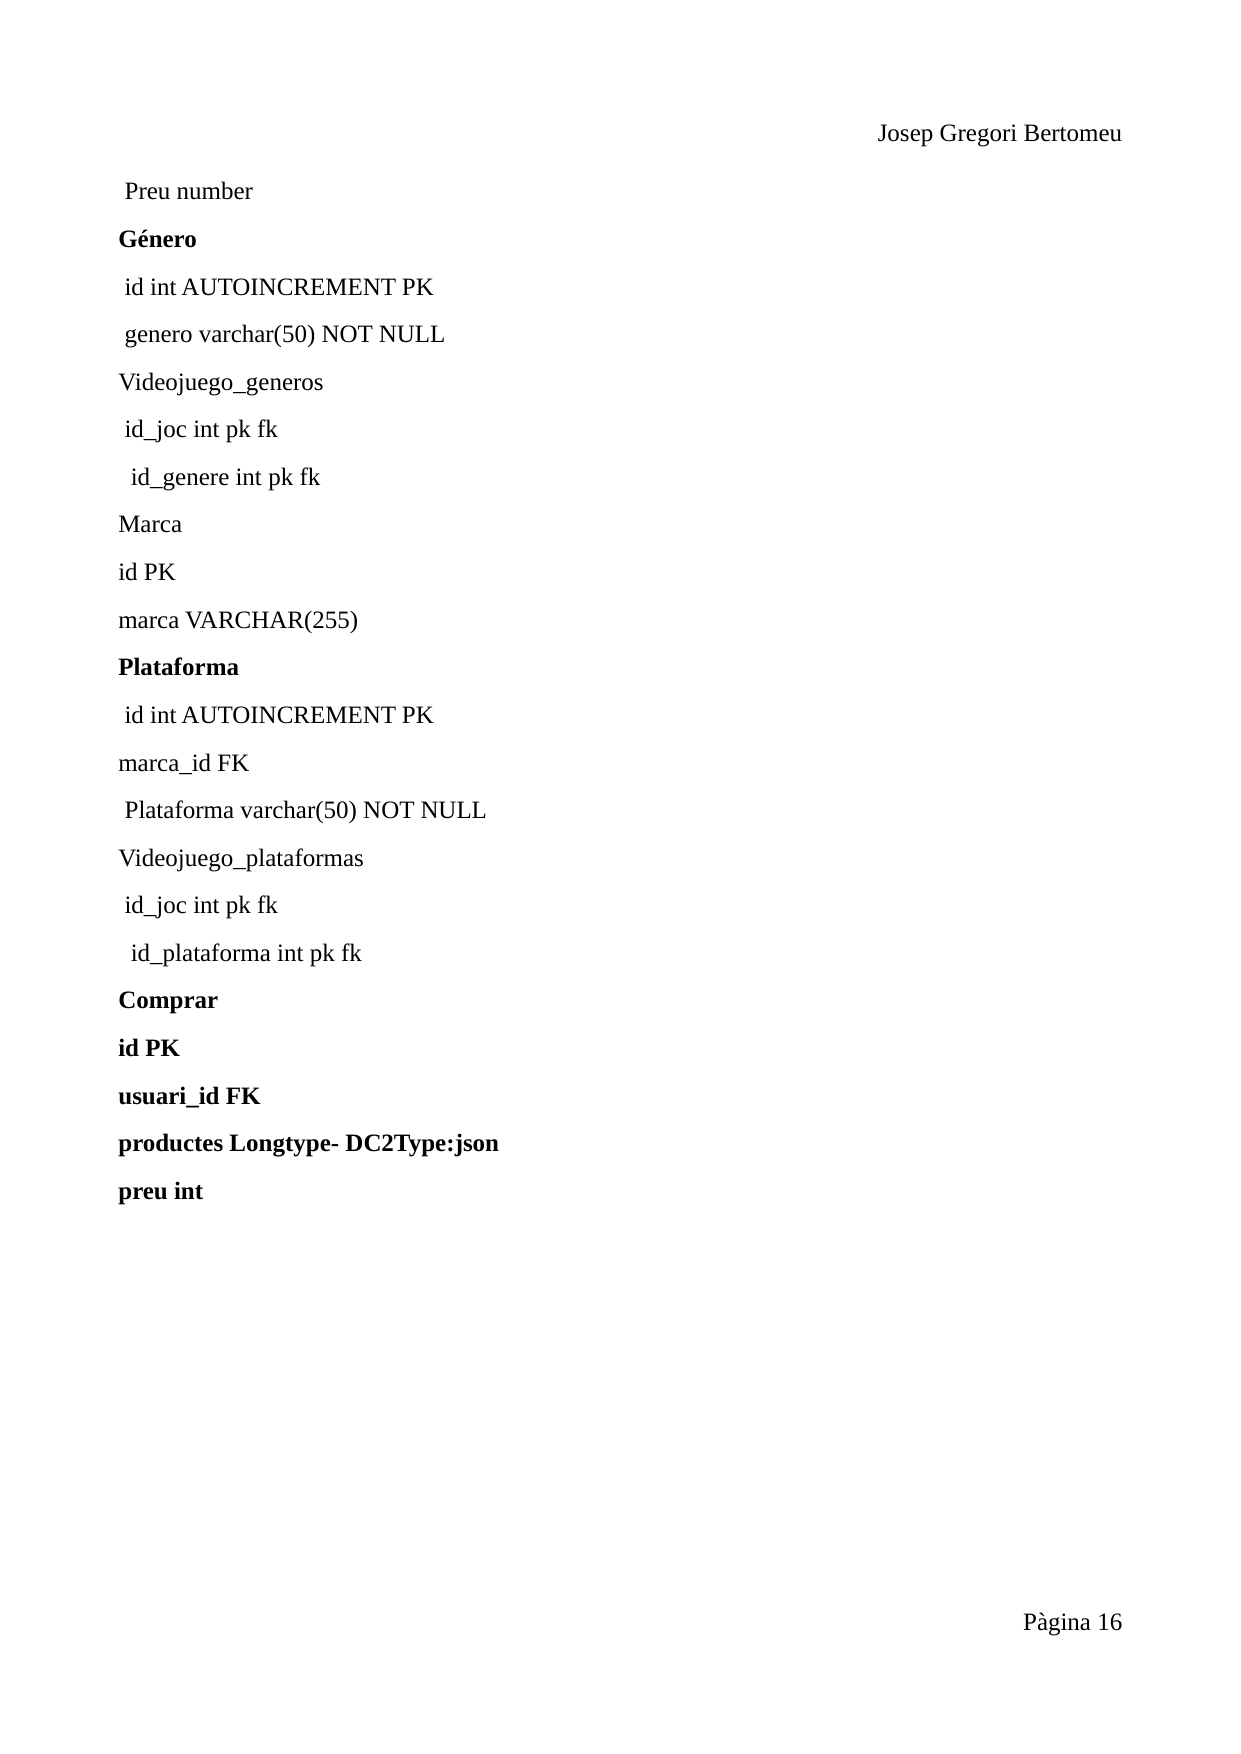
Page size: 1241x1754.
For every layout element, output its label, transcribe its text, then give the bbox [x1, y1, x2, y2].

text Videojuego_generos [118, 367, 1122, 396]
text id_plataforma int pk fk [118, 938, 1122, 967]
text marca_id FK [118, 748, 1122, 776]
text Plataforma [118, 652, 1122, 681]
text id_joc int pk fk [118, 890, 1122, 919]
text id int AUTOINCREMENT PK [118, 272, 1122, 300]
text Comprar [118, 986, 1122, 1014]
text Marca [118, 509, 1122, 538]
text preu int [118, 1176, 1122, 1205]
text id PK [118, 557, 1122, 586]
text id int AUTOINCREMENT PK [118, 700, 1122, 729]
text Videojuego_plataformas [118, 843, 1122, 872]
text Plataforma varchar(50) NOT NULL [118, 795, 1122, 824]
text productes Longtype- DC2Type:json [118, 1128, 1122, 1157]
text genero varchar(50) NOT NULL [118, 319, 1122, 348]
text marca VARCHAR(255) [118, 605, 1122, 633]
text id_joc int pk fk [118, 414, 1122, 443]
text id PK [118, 1033, 1122, 1062]
text usuari_id FK [118, 1081, 1122, 1109]
text Preu number [118, 176, 1122, 205]
text Género [118, 224, 1122, 253]
text id_genere int pk fk [118, 462, 1122, 491]
